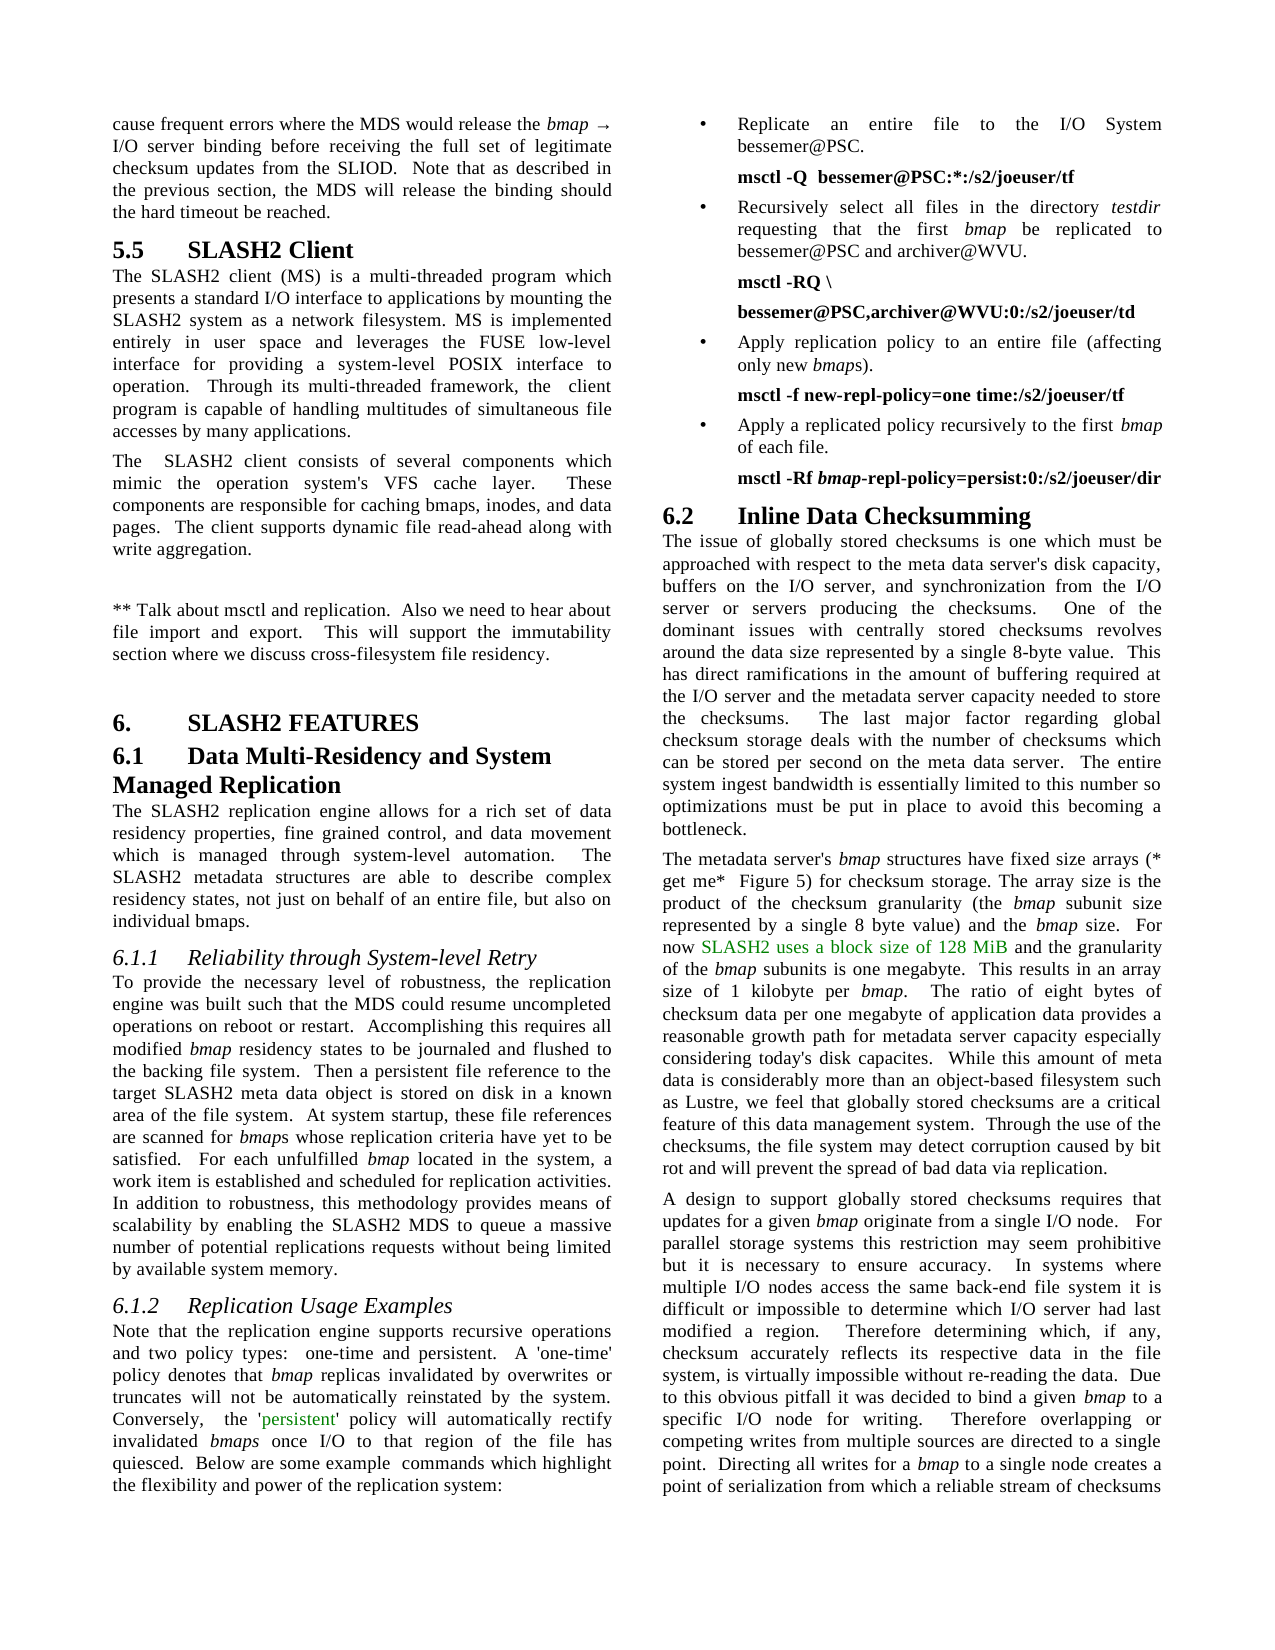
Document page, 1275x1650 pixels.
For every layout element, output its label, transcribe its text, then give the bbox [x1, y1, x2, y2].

text The SLASH2 client consists of several components which mimic the operation system's VFS cache layer. These components are responsible for caching bmaps, inodes, and data pages. The client supports dynamic file read-ahead along with write aggregation. [112, 449, 613, 560]
text The metadata server's bmap structures have fixed size arrays (* get me* Figure 5) for checksum storage. The array size is the product of the checksum granularity (the bmap subunit size represented by a single 8 byte value) and the bmap size. For now SLASH2 uses a block size of 128 MiB and the granularity of the bmap subunits is one megabyte. This results in an array size of 1 kilobyte per bmap. The ratio of eight bytes of checksum data per one megabyte of application data provides a reasonable growth path for metadata server capacity especially considering today's disk capacites. While this amount of meta data is considerably more than an object-based filesystem such as Lustre, we feel that globally stored checksums are a critical feature of this data management system. Through the use of the checksums, the file system may detect corruption caused by bit rot and will prevent the spread of bad data via replication. [662, 847, 1162, 1179]
text A design to support globally stored checksums requires that updates for a given bmap originate from a single I/O node. For parallel storage systems this restriction may seem prohibitive but it is necessary to ensure accuracy. In systems where multiple I/O nodes access the same back-end file system it is difficult or impossible to determine which I/O server had last modified a region. Therefore determining which, if any, checksum accurately reflects its respective data in the file system, is virtually impossible without re-reading the data. Due to this obvious pitfall it was decided to bind a given bmap to a specific I/O node for writing. Therefore overlapping or competing writes from multiple sources are directed to a single point. Directing all writes for a bmap to a single node creates a point of serialization from which a reliable stream of checksums [662, 1187, 1162, 1496]
text The SLASH2 client (MS) is a multi-threaded program which presents a standard I/O interface to applications by mounting the SLASH2 system as a network filesystem. MS is implemented entirely in user space and leverages the FUSE low-level interface for providing a system-level POSIX interface to operation. Through its multi-threaded framework, the client program is capable of handling multitudes of simultaneous file accesses by many applications. [112, 264, 613, 441]
subtitle Inline Data Checksumming [662, 501, 1162, 530]
text bessemer@PSC,archiver@WVU:0:/s2/joeuser/td [662, 300, 1162, 322]
list Replicate an entire file to the I/O System bessemer@PSC. [700, 112, 1162, 157]
text msctl -RQ \ [662, 270, 1162, 292]
list msctl -Q bessemer@PSC:*:/s2/joeuser/tf [737, 165, 1162, 187]
text The issue of globally stored checksums is one which must be approached with respect to the meta data server's disk capacity, buffers on the I/O server, and synchronization from the I/O server or servers producing the checksums. One of the dominant issues with centrally stored checksums revolves around the data size represented by a single 8-byte value. This has direct ramifications in the amount of buffering required at the I/O server and the metadata server capacity needed to store the checksums. The last major factor regarding global checksum storage deals with the number of checksums which can be stored per second on the meta data server. The entire system ingest bandwidth is essentially limited to this number so optimizations must be put in place to avoid this becoming a bottleneck. [662, 530, 1162, 839]
text The SLASH2 replication engine allows for a rich set of data residency properties, fine grained control, and data movement which is managed through system-level automation. The SLASH2 metadata structures are able to describe complex residency states, not just on behalf of an entire file, but also on individual bmaps. [112, 799, 613, 932]
subtitle Reliability through System-level Retry [112, 944, 613, 971]
subtitle Replication Usage Examples [112, 1292, 613, 1319]
list Recursively select all files in the directory testdir requesting that the first bmap be replicated to bessemer@PSC and archiver@WVU. [700, 195, 1162, 262]
list Apply a replicated policy recursively to the first bmap of each file. [700, 414, 1162, 458]
text Note that the replication engine supports recursive operations and two policy types: one-time and persistent. A 'one-time' policy denotes that bmap replicas invalidated by overwrites or truncates will not be automatically reinstated by the system. Conversely, the 'persistent' policy will automatically rectify invalidated bmaps once I/O to that region of the file has quiesced. Below are some example commands which highlight the flexibility and power of the replication system: [112, 1319, 613, 1496]
text ** Talk about msctl and replication. Also we need to hear about file import and export. This will support the immutability section where we discuss cross-filesystem file residency. [112, 599, 613, 665]
text To provide the necessary level of robustness, the replication engine was built such that the MDS could resume uncompleted operations on reboot or restart. Accomplishing this requires all modified bmap residency states to be journaled and flushed to the backing file system. Then a persistent file reference to the target SLASH2 meta data object is stored on disk in a known area of the file system. At system startup, these file references are scanned for bmaps whose replication criteria have yet to be satisfied. For each unfulfilled bmap located in the system, a work item is established and scheduled for replication activities. In addition to robustness, this methodology provides means of scalability by enabling the SLASH2 MDS to queue a massive number of potential replications requests without being limited by available system memory. [112, 971, 613, 1280]
text msctl -f new-repl-policy=one time:/s2/joeuser/tf [662, 383, 1162, 405]
subtitle SLASH2 Client [112, 235, 613, 264]
subtitle SLASH2 FEATURES [112, 708, 613, 737]
list Apply replication policy to an entire file (affecting only new bmaps). [700, 331, 1162, 375]
subtitle Data Multi-Residency and System Managed Replication [112, 741, 613, 799]
text cause frequent errors where the MDS would release the bmap → I/O server binding before receiving the full set of legitimate checksum updates from the SLIOD. Note that as described in the previous section, the MDS will release the binding should the hard timeout be reached. [112, 112, 613, 223]
text msctl -Rf bmap-repl-policy=persist:0:/s2/joeuser/dir [662, 466, 1162, 488]
